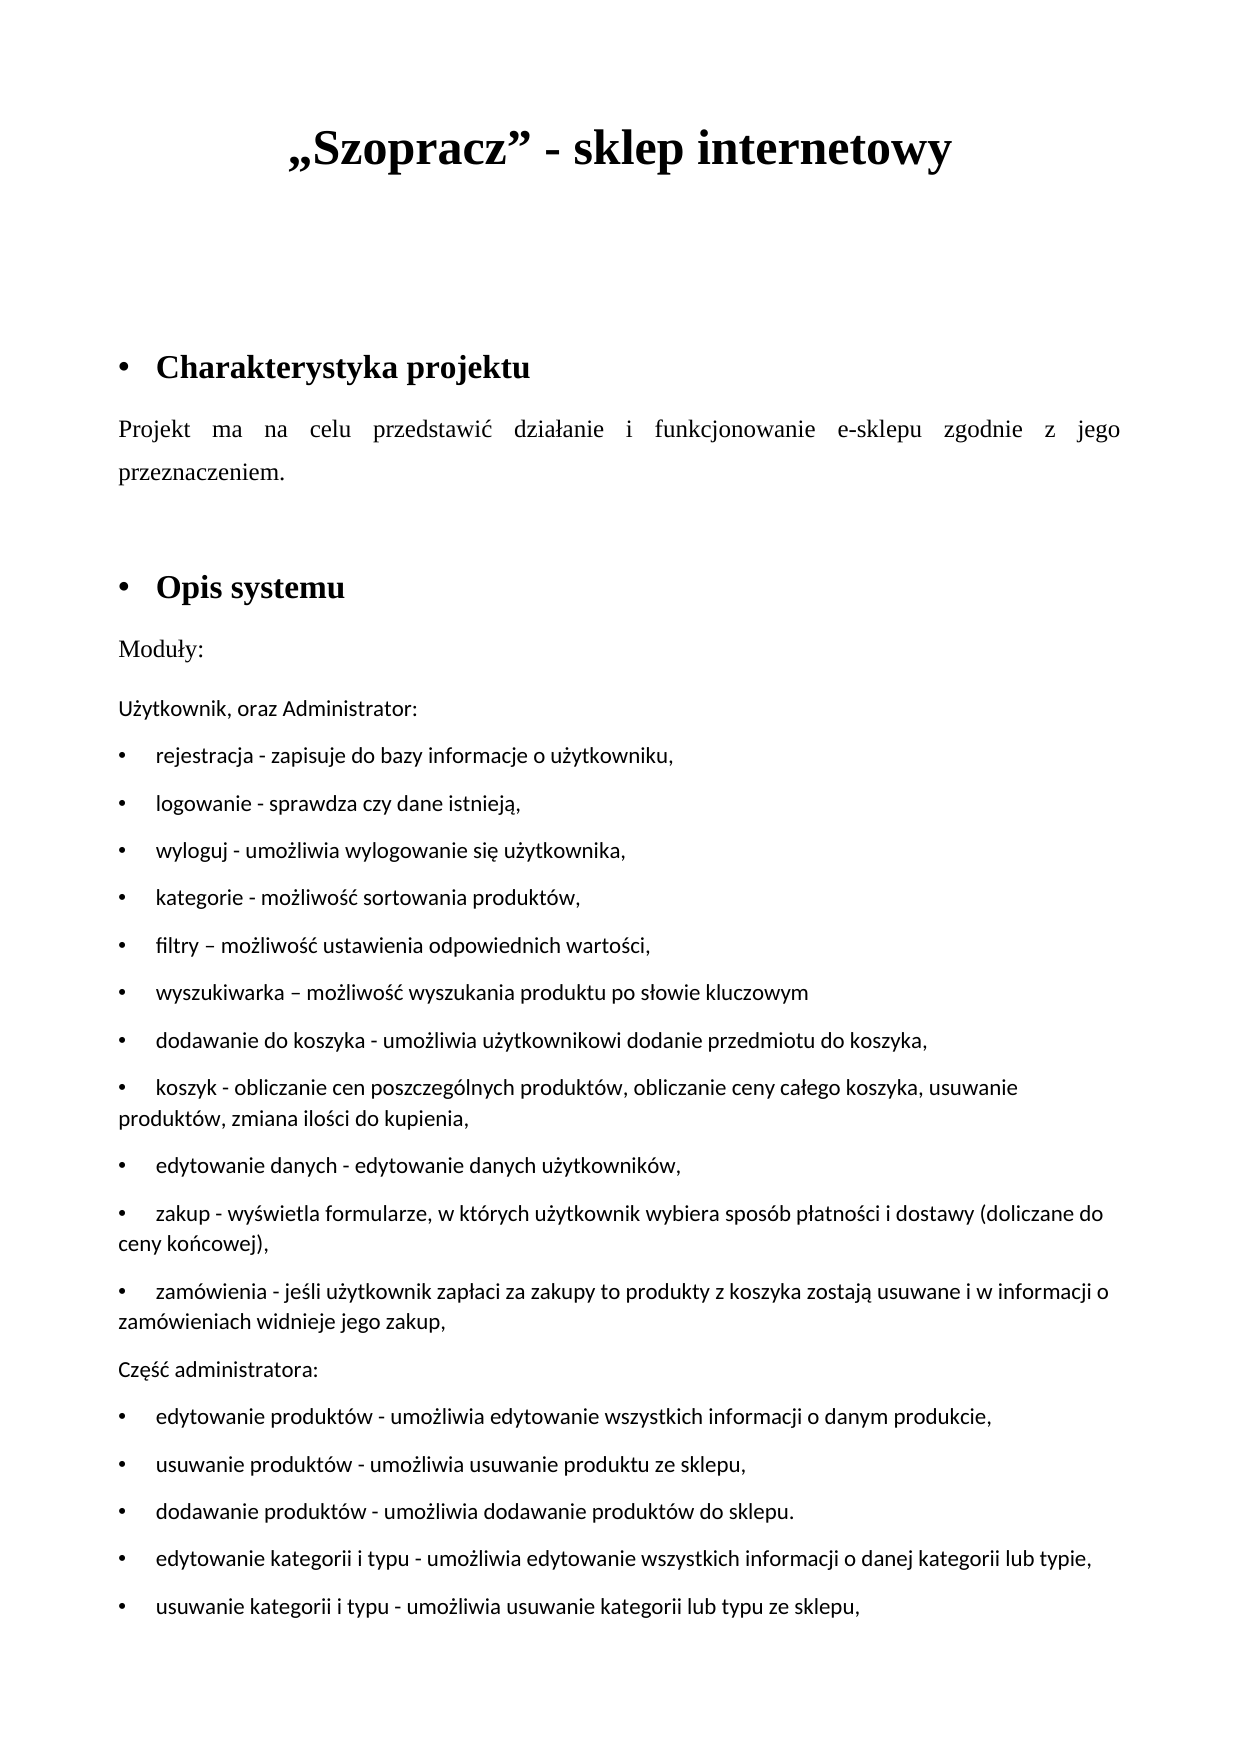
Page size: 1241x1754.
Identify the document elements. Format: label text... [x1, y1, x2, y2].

text Część administratora: [118, 1355, 1122, 1383]
text Użytkownik, oraz Administrator: [118, 694, 1122, 722]
text „Szopracz” - sklep internetowy [118, 118, 1122, 176]
list koszyk - obliczanie cen poszczególnych produktów, obliczanie ceny całego koszyka, usuwanie produktów, zmiana ilości do kupienia, [81, 1073, 1122, 1132]
list zamówienia - jeśli użytkownik zapłaci za zakupy to produkty z koszyka zostają usuwane i w informacji o zamówieniach widnieje jego zakup, [81, 1277, 1122, 1336]
list Opis systemu [81, 567, 1122, 605]
list usuwanie produktów - umożliwia usuwanie produktu ze sklepu, [81, 1450, 1122, 1478]
list edytowanie produktów - umożliwia edytowanie wszystkich informacji o danym produkcie, [81, 1402, 1122, 1430]
list kategorie - możliwość sortowania produktów, [81, 883, 1122, 912]
text Projekt ma na celu przedstawić działanie i funkcjonowanie e-sklepu zgodnie z jego przeznaczeniem. [118, 414, 1122, 486]
list zakup - wyświetla formularze, w których użytkownik wybiera sposób płatności i dostawy (doliczane do ceny końcowej), [81, 1199, 1122, 1257]
list edytowanie danych - edytowanie danych użytkowników, [81, 1151, 1122, 1179]
list Charakterystyka projektu [81, 347, 1122, 385]
list rejestracja - zapisuje do bazy informacje o użytkowniku, [81, 741, 1122, 769]
list dodawanie do koszyka - umożliwia użytkownikowi dodanie przedmiotu do koszyka, [81, 1026, 1122, 1054]
list edytowanie kategorii i typu - umożliwia edytowanie wszystkich informacji o danej kategorii lub typie, [81, 1544, 1122, 1572]
list dodawanie produktów - umożliwia dodawanie produktów do sklepu. [81, 1497, 1122, 1525]
text Moduły: [118, 634, 1122, 663]
list usuwanie kategorii i typu - umożliwia usuwanie kategorii lub typu ze sklepu, [81, 1592, 1122, 1620]
list wyloguj - umożliwia wylogowanie się użytkownika, [81, 836, 1122, 864]
list logowanie - sprawdza czy dane istnieją, [81, 789, 1122, 817]
list wyszukiwarka – możliwość wyszukania produktu po słowie kluczowym [81, 978, 1122, 1006]
list filtry – możliwość ustawienia odpowiednich wartości, [81, 931, 1122, 959]
